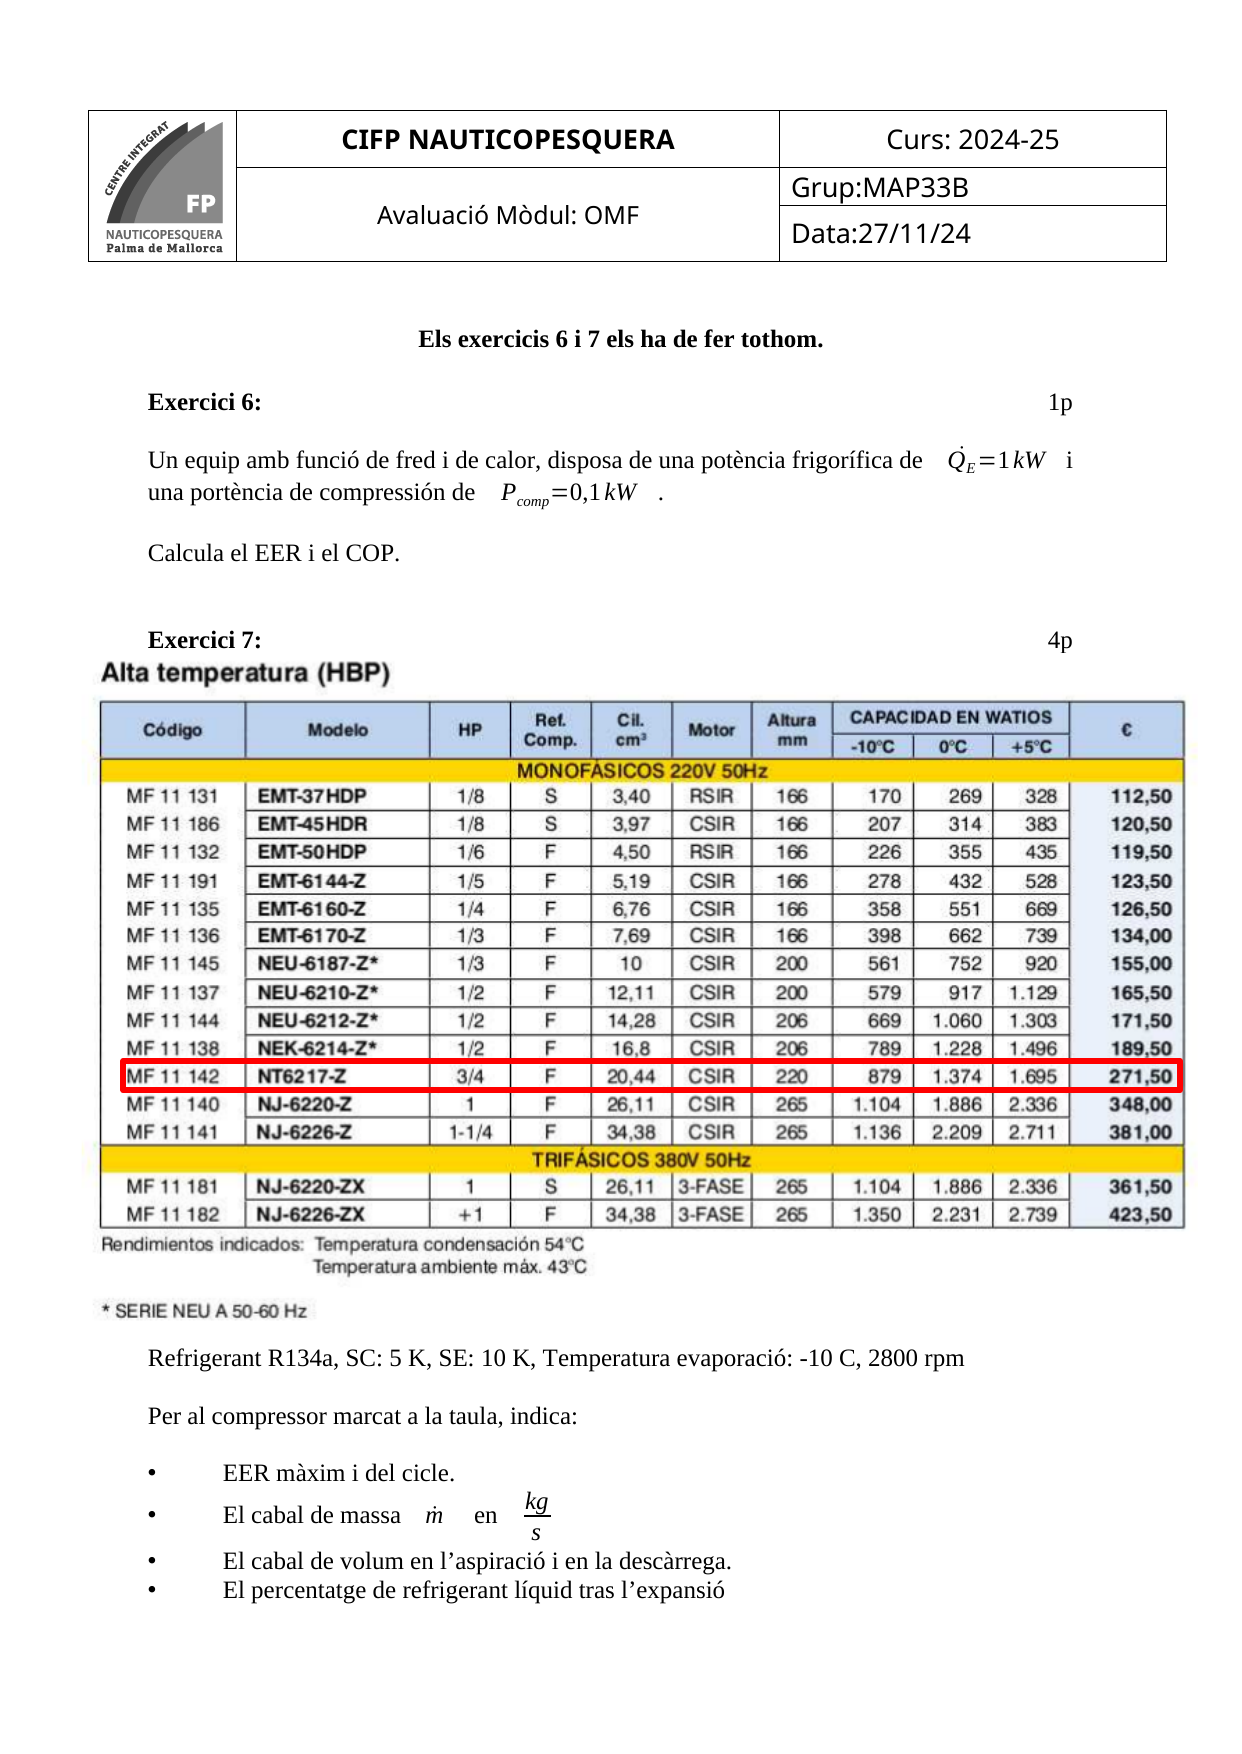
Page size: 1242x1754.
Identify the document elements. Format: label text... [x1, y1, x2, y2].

list El cabal de massa en [148, 1487, 1094, 1546]
text Calcula el EER i el COP. [148, 538, 1094, 567]
text Un equip amb funció de fred i de calor, disposa de una potència frigorífica de i una portència de compressión de . [148, 445, 1094, 510]
text Per al compressor marcat a la taula, indica: [148, 1401, 1094, 1430]
list El cabal de volum en l’aspiració i en la descàrrega. [148, 1546, 1094, 1575]
text Els exercicis 6 i 7 els ha de fer tothom. [148, 324, 1094, 353]
picture [75, 653, 1198, 1329]
picture [100, 111, 229, 260]
list EER màxim i del cicle. [148, 1458, 1094, 1487]
text Exercici 6: 1p [148, 387, 1094, 416]
text Exercici 7: 4p [148, 625, 1094, 653]
text Refrigerant R134a, SC: 5 K, SE: 10 K, Temperatura evaporació: -10 C, 2800 rpm [148, 1343, 1094, 1372]
list El percentatge de refrigerant líquid tras l’expansió [148, 1575, 1094, 1604]
